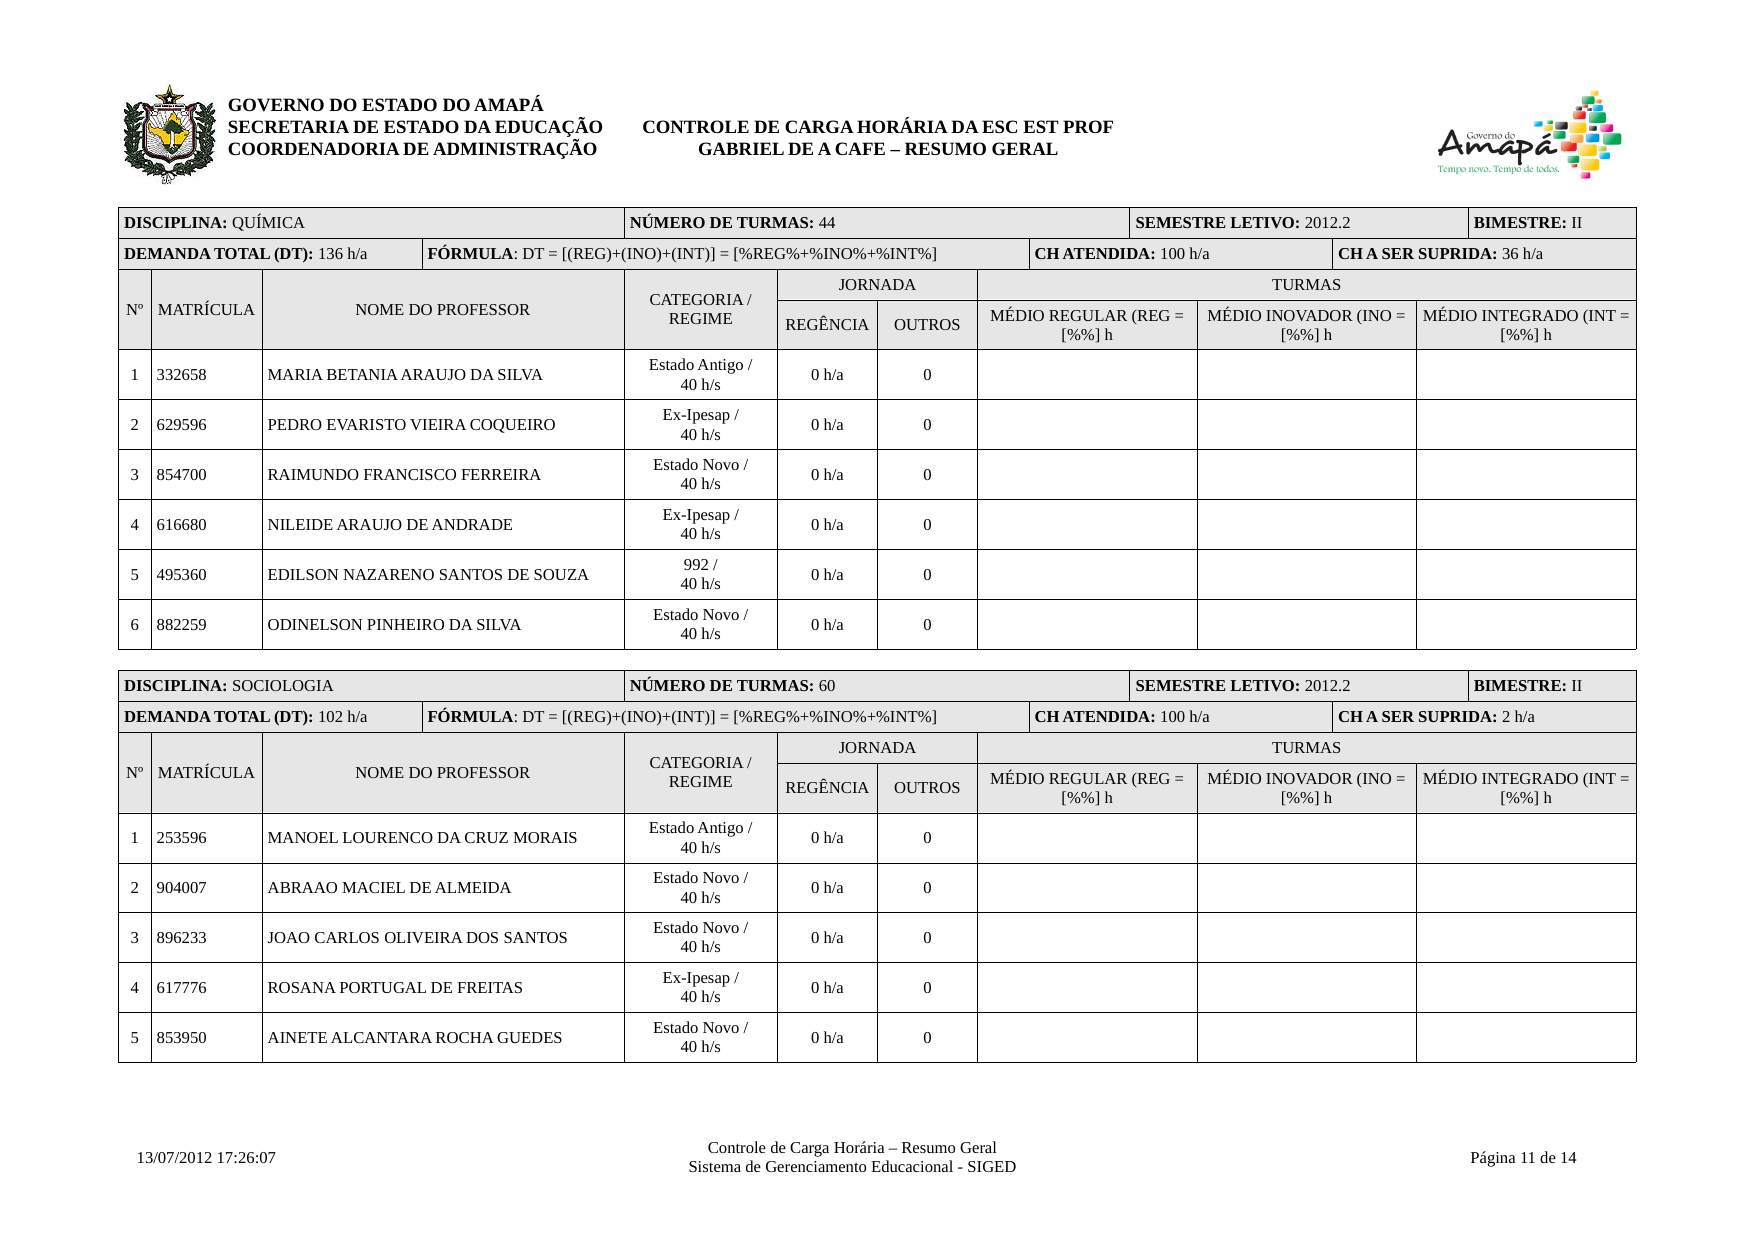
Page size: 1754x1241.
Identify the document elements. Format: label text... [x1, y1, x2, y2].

table_cell PEDRO EVARISTO VIEIRA COQUEIRO [263, 400, 624, 449]
table_header NÚMERO DE TURMAS: 60 [625, 671, 1129, 701]
table_cell 2 [119, 864, 151, 912]
table_cell [1198, 550, 1416, 599]
table_cell OUTROS [878, 764, 977, 812]
table_cell Estado Novo / 40 h/s [625, 450, 777, 499]
table_cell 854700 [152, 450, 262, 499]
table_cell 616680 [152, 500, 262, 549]
table_cell Ex-Ipesap / 40 h/s [625, 500, 777, 549]
table_cell MATRÍCULA [152, 733, 262, 812]
table_cell [1198, 450, 1416, 499]
table_cell RAIMUNDO FRANCISCO FERREIRA [263, 450, 624, 499]
table_cell Nº [119, 270, 151, 349]
table_cell 0 [878, 814, 977, 862]
table_cell TURMAS [978, 270, 1636, 299]
table_cell Ex-Ipesap / 40 h/s [625, 963, 777, 1012]
table_cell 0 h/a [778, 963, 877, 1012]
table_cell Ex-Ipesap / 40 h/s [625, 400, 777, 449]
table_cell 0 [878, 913, 977, 962]
table_cell 0 h/a [778, 1013, 877, 1062]
table_cell FÓRMULA: DT = [(REG)+(INO)+(INT)] = [%REG%+%INO%+%INT%] [423, 239, 1029, 269]
table_cell 1 [119, 814, 151, 862]
table_cell [978, 963, 1197, 1012]
table_header BIMESTRE: II [1469, 671, 1636, 701]
table_cell [978, 864, 1197, 912]
table_cell [1417, 350, 1636, 399]
table_cell 5 [119, 1013, 151, 1062]
table_cell CH A SER SUPRIDA: 2 h/a [1333, 702, 1636, 732]
table_cell 0 h/a [778, 350, 877, 399]
table_cell [1417, 864, 1636, 912]
table_cell 853950 [152, 1013, 262, 1062]
table_cell [978, 814, 1197, 862]
table_cell [1417, 963, 1636, 1012]
table_cell [978, 600, 1197, 649]
table_cell Estado Novo / 40 h/s [625, 864, 777, 912]
table_cell [978, 350, 1197, 399]
table_cell DEMANDA TOTAL (DT): 102 h/a [119, 702, 422, 732]
table_cell AINETE ALCANTARA ROCHA GUEDES [263, 1013, 624, 1062]
table_cell Estado Novo / 40 h/s [625, 600, 777, 649]
table_cell 896233 [152, 913, 262, 962]
table_cell [1417, 500, 1636, 549]
table_cell 0 [878, 350, 977, 399]
table_cell [978, 913, 1197, 962]
table_cell 0 [878, 963, 977, 1012]
table_cell 0 [878, 400, 977, 449]
table_cell ABRAAO MACIEL DE ALMEIDA [263, 864, 624, 912]
table_header DISCIPLINA: SOCIOLOGIA [119, 671, 624, 701]
table_cell MARIA BETANIA ARAUJO DA SILVA [263, 350, 624, 399]
table_cell 0 [878, 1013, 977, 1062]
table_cell 0 h/a [778, 864, 877, 912]
table_cell ROSANA PORTUGAL DE FREITAS [263, 963, 624, 1012]
table_cell 0 [878, 600, 977, 649]
table_cell [1198, 963, 1416, 1012]
table_cell [1198, 500, 1416, 549]
table_cell 4 [119, 500, 151, 549]
table_cell [1198, 350, 1416, 399]
table_cell 617776 [152, 963, 262, 1012]
table_cell ODINELSON PINHEIRO DA SILVA [263, 600, 624, 649]
table_cell Estado Novo / 40 h/s [625, 913, 777, 962]
table_header SEMESTRE LETIVO: 2012.2 [1130, 208, 1468, 238]
table_cell 0 h/a [778, 450, 877, 499]
table_cell 0 [878, 500, 977, 549]
table_cell [1198, 814, 1416, 862]
table_cell REGÊNCIA [778, 764, 877, 812]
table_header NÚMERO DE TURMAS: 44 [625, 208, 1129, 238]
table_cell MÉDIO INOVADOR (INO = [%%] h [1198, 301, 1416, 349]
table_cell MÉDIO INTEGRADO (INT = [%%] h [1417, 764, 1636, 812]
table_cell DEMANDA TOTAL (DT): 136 h/a [119, 239, 422, 269]
table_cell 332658 [152, 350, 262, 399]
table_cell 0 [878, 550, 977, 599]
table_cell [1198, 1013, 1416, 1062]
table_cell REGÊNCIA [778, 301, 877, 349]
table_cell 0 h/a [778, 500, 877, 549]
table_cell 3 [119, 913, 151, 962]
picture [123, 84, 218, 185]
table_cell TURMAS [978, 733, 1636, 763]
table_cell 495360 [152, 550, 262, 599]
table_cell 5 [119, 550, 151, 599]
table_cell 3 [119, 450, 151, 499]
table_cell [1417, 913, 1636, 962]
table_cell [1417, 600, 1636, 649]
table_cell 1 [119, 350, 151, 399]
table_header BIMESTRE: II [1469, 208, 1636, 238]
table_cell JORNADA [778, 270, 977, 299]
table_cell 0 h/a [778, 814, 877, 862]
table_cell [1417, 400, 1636, 449]
table_cell 904007 [152, 864, 262, 912]
table_cell MANOEL LOURENCO DA CRUZ MORAIS [263, 814, 624, 862]
table_cell CATEGORIA / REGIME [625, 270, 777, 349]
table_cell [1198, 400, 1416, 449]
table_cell NOME DO PROFESSOR [263, 270, 624, 349]
table_cell [978, 1013, 1197, 1062]
table_cell 2 [119, 400, 151, 449]
table_cell 629596 [152, 400, 262, 449]
table_cell 992 / 40 h/s [625, 550, 777, 599]
table_cell MÉDIO REGULAR (REG = [%%] h [978, 764, 1197, 812]
table_cell 0 h/a [778, 913, 877, 962]
table_cell 0 h/a [778, 550, 877, 599]
table_cell [1417, 814, 1636, 862]
table_cell CATEGORIA / REGIME [625, 733, 777, 812]
table_cell Estado Novo / 40 h/s [625, 1013, 777, 1062]
table_cell CH A SER SUPRIDA: 36 h/a [1333, 239, 1636, 269]
table_cell 0 [878, 450, 977, 499]
table_cell CH ATENDIDA: 100 h/a [1030, 702, 1332, 732]
table_cell NOME DO PROFESSOR [263, 733, 624, 812]
table_cell 253596 [152, 814, 262, 862]
table_cell [1417, 1013, 1636, 1062]
table_cell JOAO CARLOS OLIVEIRA DOS SANTOS [263, 913, 624, 962]
table_cell CH ATENDIDA: 100 h/a [1030, 239, 1332, 269]
table_cell NILEIDE ARAUJO DE ANDRADE [263, 500, 624, 549]
picture [1433, 84, 1629, 185]
table_cell [1198, 913, 1416, 962]
table_cell [978, 500, 1197, 549]
table_cell Estado Antigo / 40 h/s [625, 350, 777, 399]
table_cell MATRÍCULA [152, 270, 262, 349]
table_header SEMESTRE LETIVO: 2012.2 [1130, 671, 1468, 701]
table_cell [978, 550, 1197, 599]
table_cell 6 [119, 600, 151, 649]
table_cell 0 [878, 864, 977, 912]
table_cell [1417, 450, 1636, 499]
table_cell [978, 450, 1197, 499]
table_cell MÉDIO INTEGRADO (INT = [%%] h [1417, 301, 1636, 349]
table_cell EDILSON NAZARENO SANTOS DE SOUZA [263, 550, 624, 599]
table_cell JORNADA [778, 733, 977, 763]
table_cell [1198, 864, 1416, 912]
table_cell MÉDIO REGULAR (REG = [%%] h [978, 301, 1197, 349]
table_cell 4 [119, 963, 151, 1012]
table_cell MÉDIO INOVADOR (INO = [%%] h [1198, 764, 1416, 812]
table_cell Nº [119, 733, 151, 812]
table_cell OUTROS [878, 301, 977, 349]
table_cell [1198, 600, 1416, 649]
table_cell FÓRMULA: DT = [(REG)+(INO)+(INT)] = [%REG%+%INO%+%INT%] [423, 702, 1029, 732]
table_cell [1417, 550, 1636, 599]
table_cell 0 h/a [778, 400, 877, 449]
table_cell 882259 [152, 600, 262, 649]
table_header DISCIPLINA: QUÍMICA [119, 208, 624, 238]
table_cell Estado Antigo / 40 h/s [625, 814, 777, 862]
table_cell 0 h/a [778, 600, 877, 649]
table_cell [978, 400, 1197, 449]
